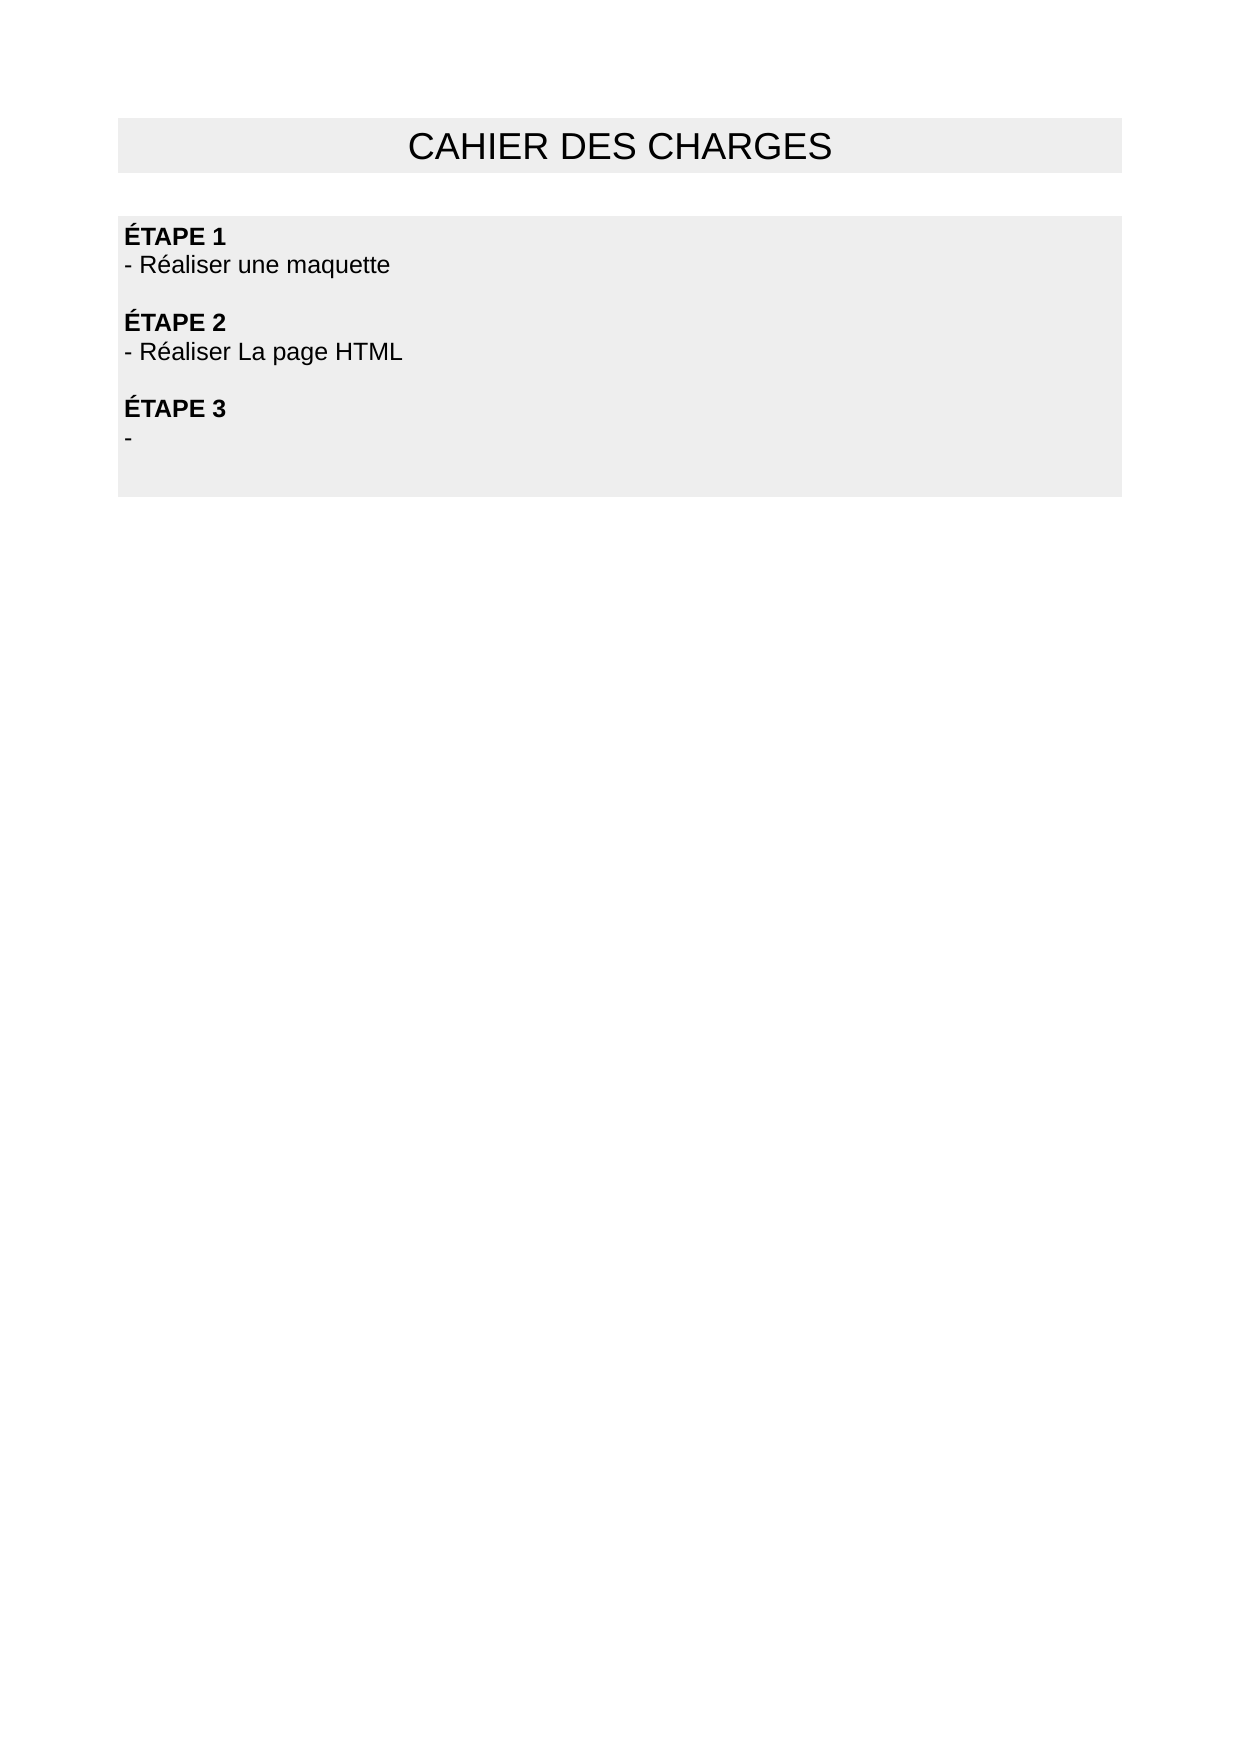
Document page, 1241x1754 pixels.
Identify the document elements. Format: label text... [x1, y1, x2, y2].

table_header CAHIER DES CHARGES [118, 118, 1122, 173]
table_header ÉTAPE 1 - Réaliser une maquette ÉTAPE 2 - Réaliser La page HTML ÉTAPE 3 - [118, 216, 1122, 457]
table_cell [118, 457, 1122, 497]
